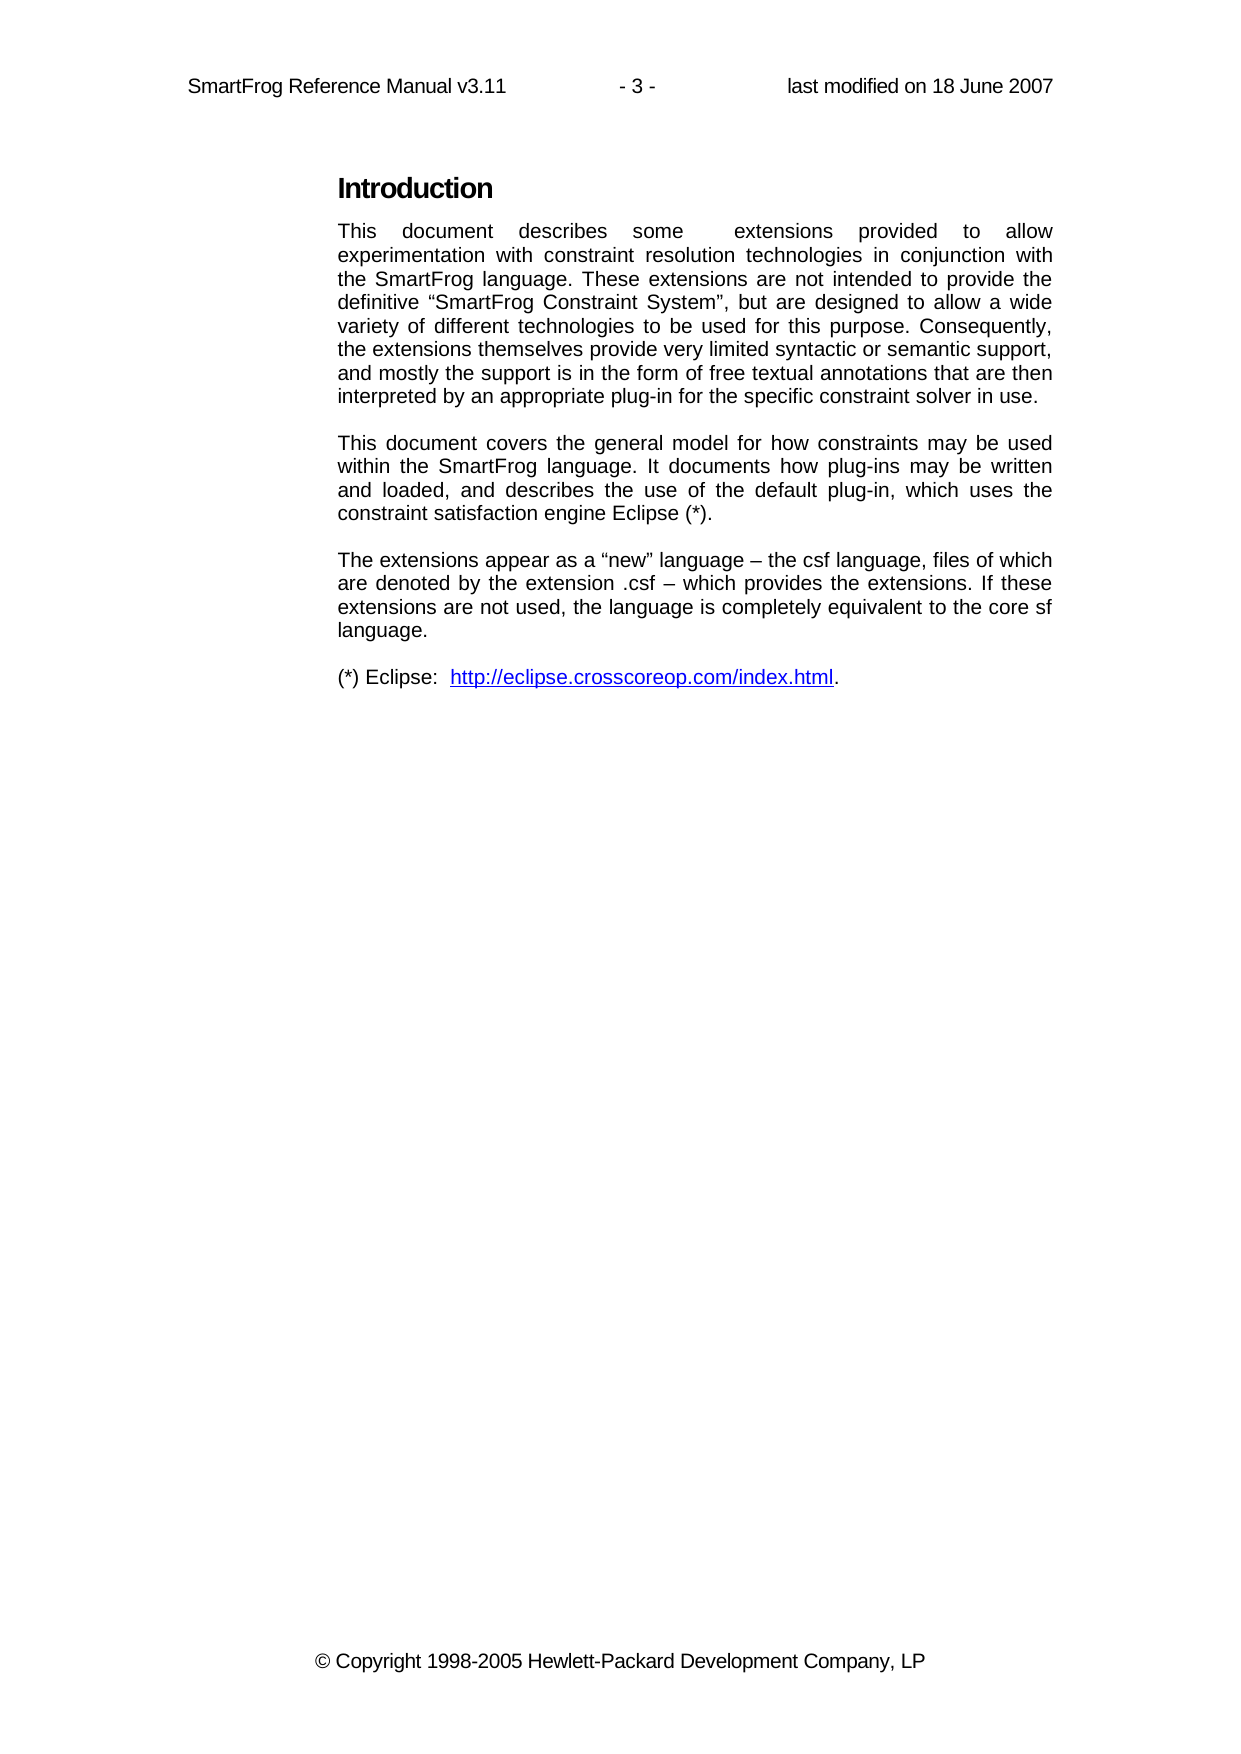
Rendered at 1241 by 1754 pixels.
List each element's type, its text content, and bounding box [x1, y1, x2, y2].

text This document describes some extensions provided to allow experimentation with constraint resolution technologies in conjunction with the SmartFrog language. These extensions are not intended to provide the definitive “SmartFrog Constraint System”, but are designed to allow a wide variety of different technologies to be used for this purpose. Consequently, the extensions themselves provide very limited syntactic or semantic support, and mostly the support is in the form of free textual annotations that are then interpreted by an appropriate plug-in for the specific constraint solver in use. [337, 220, 1053, 408]
text This document covers the general model for how constraints may be used within the SmartFrog language. It documents how plug-ins may be written and loaded, and describes the use of the default plug-in, which uses the constraint satisfaction engine Eclipse (*). [337, 431, 1053, 525]
text The extensions appear as a “new” language – the csf language, files of which are denoted by the extension .csf – which provides the extensions. If these extensions are not used, the language is completely equivalent to the core sf language. [337, 548, 1053, 642]
subtitle Introduction [262, 172, 1053, 205]
text (*) Eclipse: http://eclipse.crosscoreop.com/index.html. [337, 665, 1053, 689]
